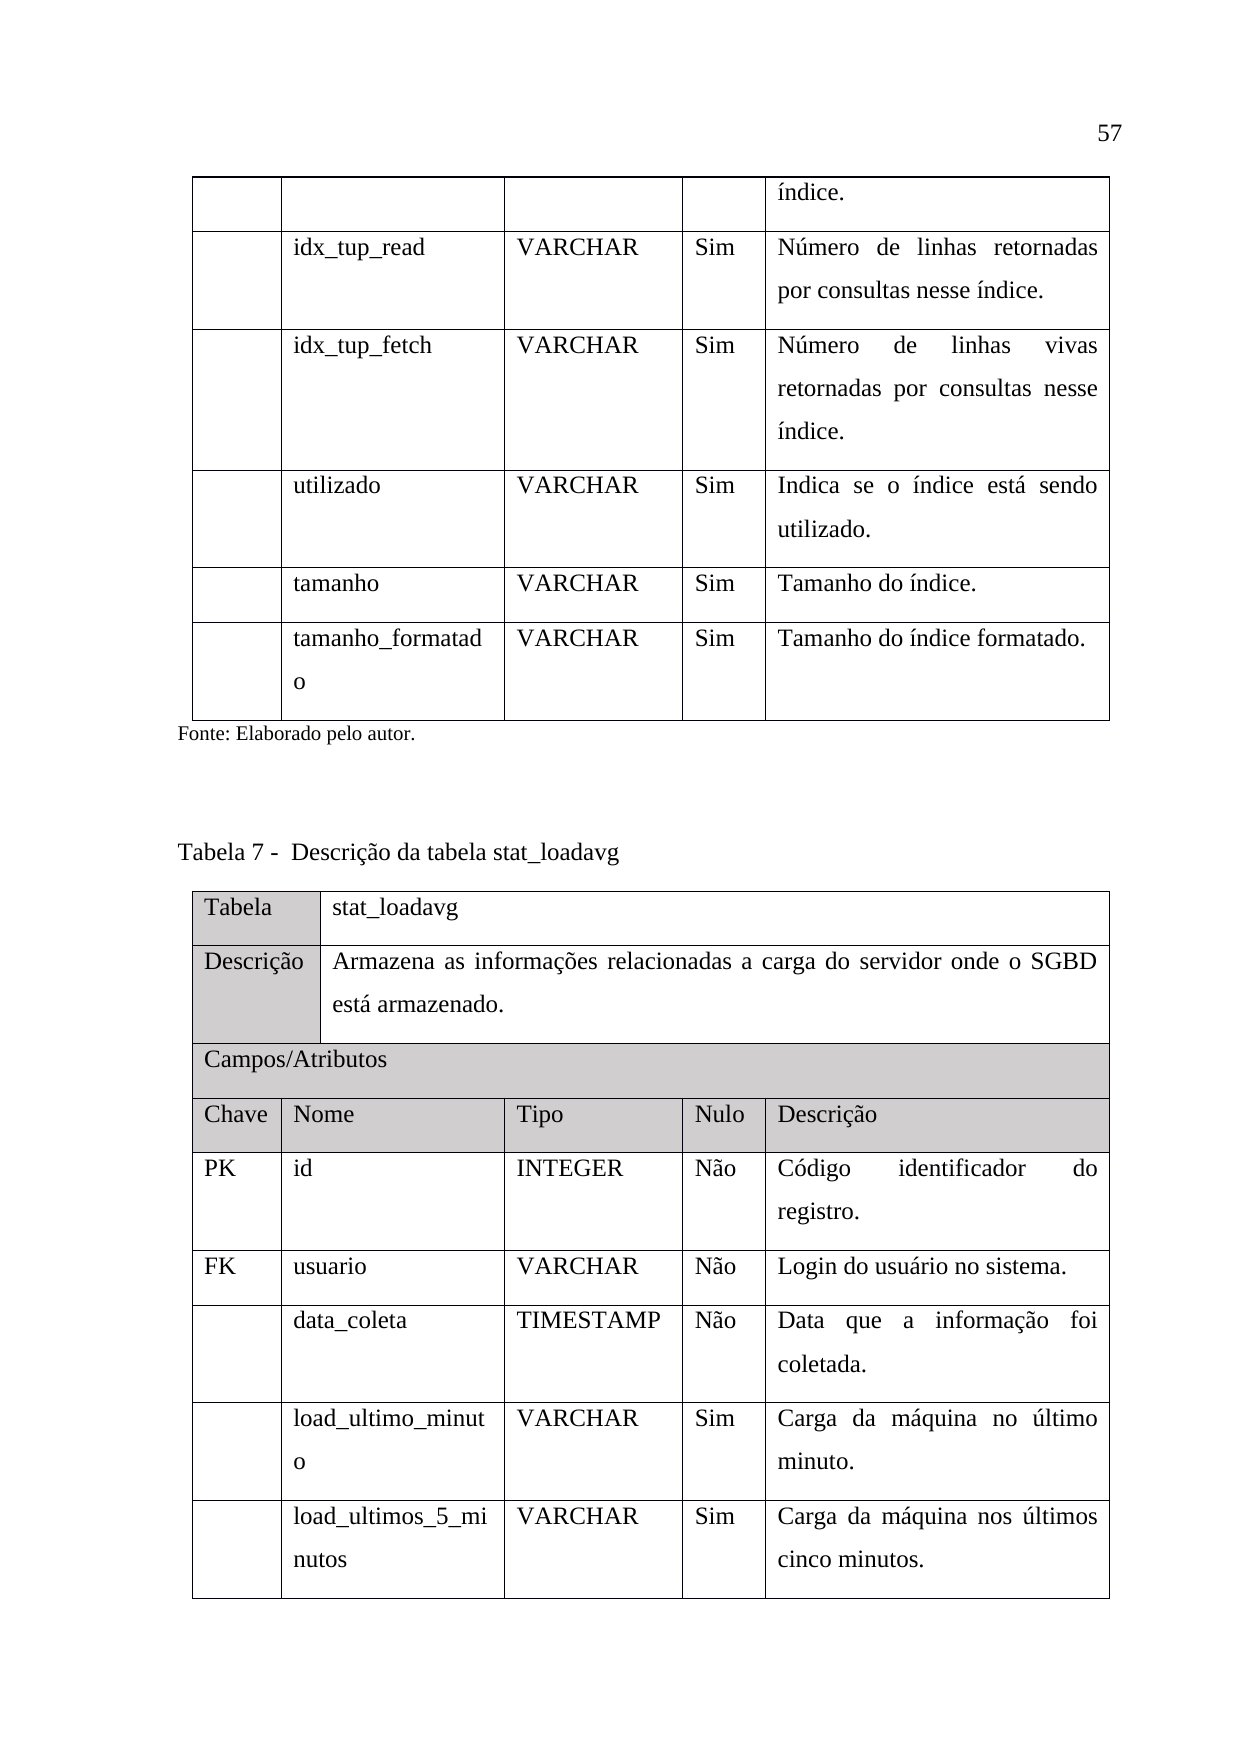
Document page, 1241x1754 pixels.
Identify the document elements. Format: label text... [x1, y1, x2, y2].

table_cell VARCHAR [505, 1251, 682, 1304]
list Fonte: Elaborado pelo autor. [177, 721, 1122, 744]
table_cell Sim [683, 568, 765, 622]
table_cell VARCHAR [505, 568, 682, 622]
table_cell load_ultimo_minuto [282, 1403, 504, 1500]
table_cell Não [683, 1251, 765, 1304]
table_cell Nulo [683, 1099, 765, 1152]
table_cell Tamanho do índice. [766, 568, 1109, 622]
table_cell VARCHAR [505, 1501, 682, 1598]
table_cell Não [683, 1153, 765, 1250]
table_cell [193, 232, 281, 329]
table_cell Carga da máquina nos últimos cinco minutos. [766, 1501, 1109, 1598]
table_cell VARCHAR [505, 623, 682, 719]
table_cell Armazena as informações relacionadas a carga do servidor onde o SGBD está armazenado. [321, 946, 1109, 1043]
table_cell Descrição [193, 946, 320, 1043]
table_cell tamanho [282, 568, 504, 622]
table_cell data_coleta [282, 1306, 504, 1402]
table_cell Indica se o índice está sendo utilizado. [766, 471, 1109, 567]
table_cell Tipo [505, 1099, 682, 1152]
table_cell Sim [683, 1403, 765, 1500]
table_cell Sim [683, 623, 765, 719]
table_cell Campos/Atributos [193, 1044, 1109, 1098]
table_cell utilizado [282, 471, 504, 567]
table_cell PK [193, 1153, 281, 1250]
table_cell Não [683, 1306, 765, 1402]
table_cell [282, 178, 504, 231]
table_cell idx_tup_fetch [282, 330, 504, 469]
table_cell Login do usuário no sistema. [766, 1251, 1109, 1304]
text Tabela 7 - Descrição da tabela stat_loadavg [177, 837, 1122, 866]
table_cell load_ultimos_5_minutos [282, 1501, 504, 1598]
table_cell [193, 1306, 281, 1402]
table_cell TIMESTAMP [505, 1306, 682, 1402]
table_cell [193, 471, 281, 567]
table_cell [193, 1403, 281, 1500]
table_cell Número de linhas vivas retornadas por consultas nesse índice. [766, 330, 1109, 469]
table_cell índice. [766, 178, 1109, 231]
table_cell [193, 1501, 281, 1598]
table_cell Código identificador do registro. [766, 1153, 1109, 1250]
table_cell id [282, 1153, 504, 1250]
table_cell [193, 568, 281, 622]
table_cell [193, 623, 281, 719]
table_cell Sim [683, 330, 765, 469]
table_cell FK [193, 1251, 281, 1304]
table_cell [193, 178, 281, 231]
table_cell Sim [683, 232, 765, 329]
table_cell Descrição [766, 1099, 1109, 1152]
table_cell [193, 330, 281, 469]
table_cell Chave [193, 1099, 281, 1152]
table_cell Carga da máquina no último minuto. [766, 1403, 1109, 1500]
table_cell [505, 178, 682, 231]
table_cell idx_tup_read [282, 232, 504, 329]
table_cell INTEGER [505, 1153, 682, 1250]
table_header stat_loadavg [321, 892, 1109, 945]
table_cell VARCHAR [505, 471, 682, 567]
table_cell [683, 178, 765, 231]
table_header Tabela [193, 892, 320, 945]
table_cell VARCHAR [505, 1403, 682, 1500]
table_cell Sim [683, 471, 765, 567]
table_cell Sim [683, 1501, 765, 1598]
table_cell tamanho_formatado [282, 623, 504, 719]
table_cell Nome [282, 1099, 504, 1152]
table_cell Número de linhas retornadas por consultas nesse índice. [766, 232, 1109, 329]
table_cell Data que a informação foi coletada. [766, 1306, 1109, 1402]
table_cell VARCHAR [505, 232, 682, 329]
table_cell usuario [282, 1251, 504, 1304]
table_cell Tamanho do índice formatado. [766, 623, 1109, 719]
table_cell VARCHAR [505, 330, 682, 469]
